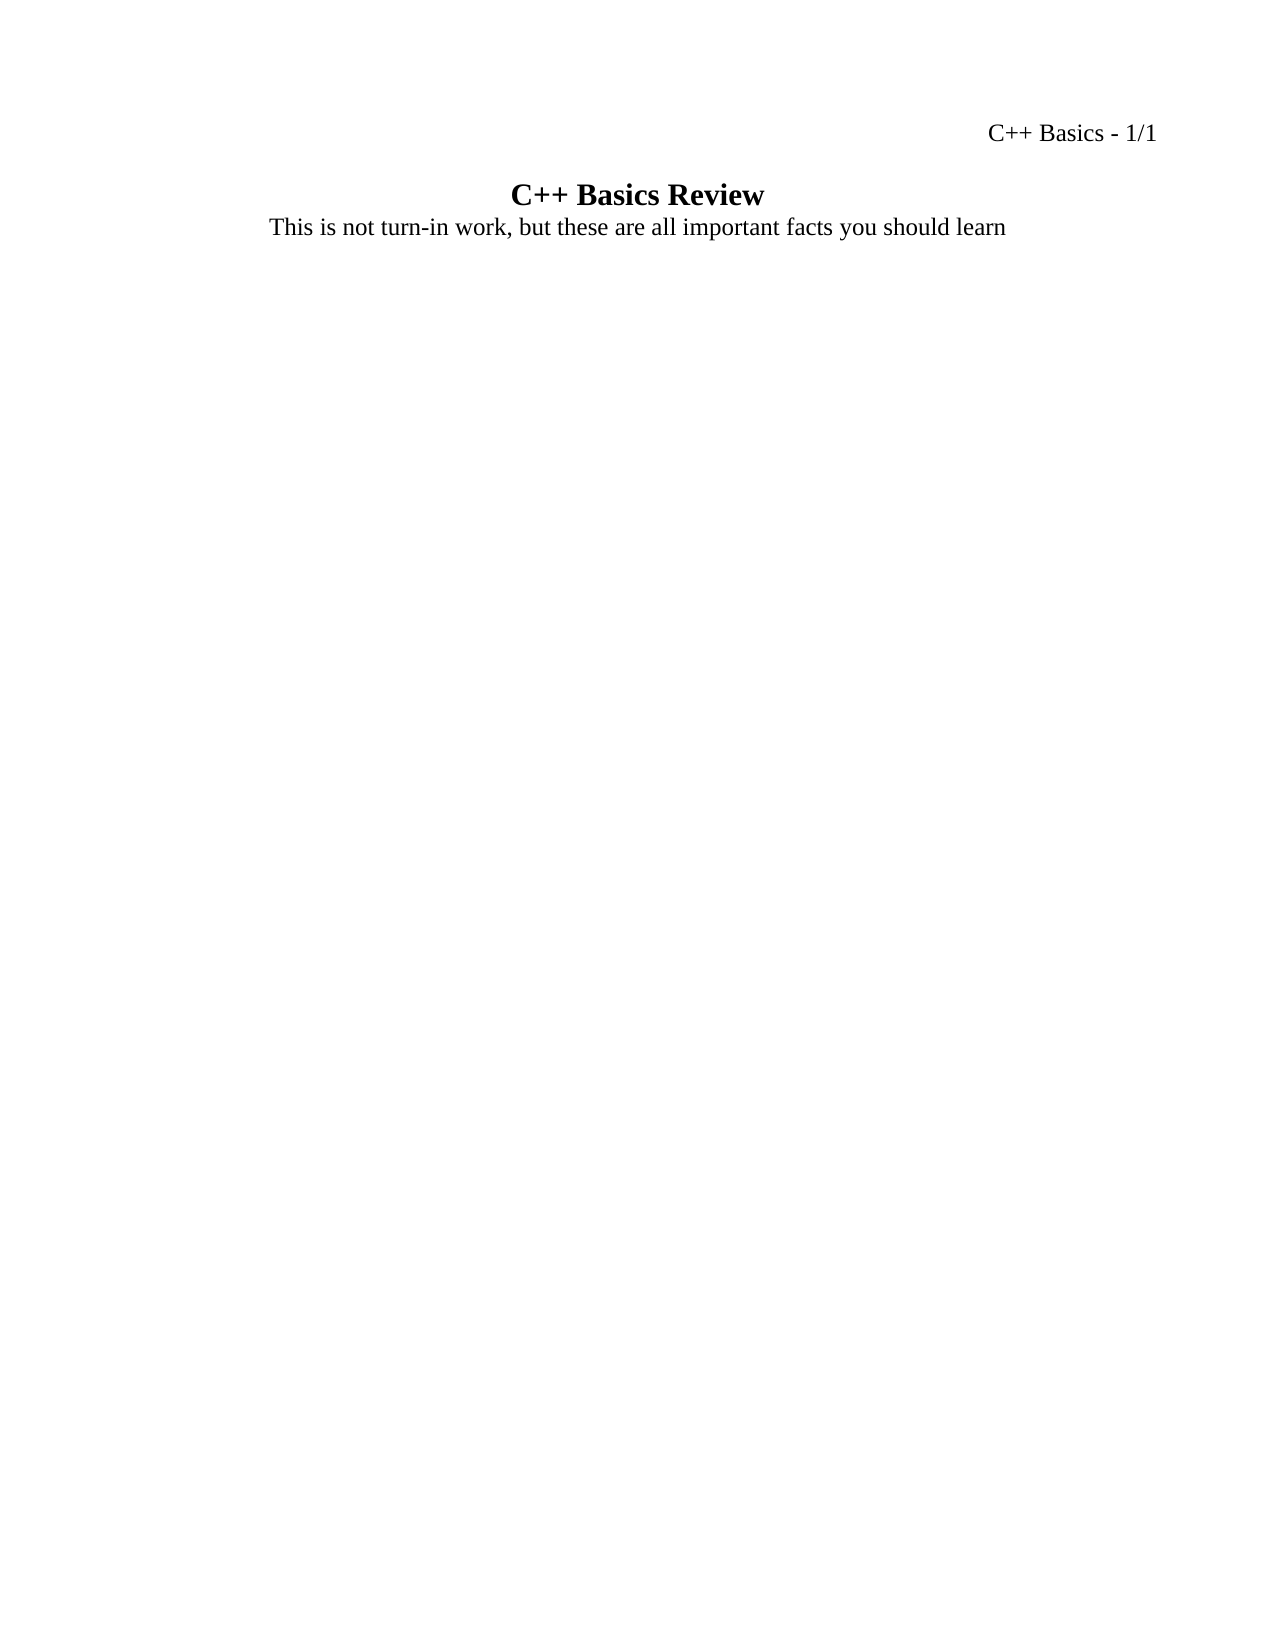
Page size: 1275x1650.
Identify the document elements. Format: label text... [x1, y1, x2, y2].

text C++ Basics Review [118, 176, 1157, 212]
text This is not turn-in work, but these are all important facts you should learn [118, 212, 1157, 241]
